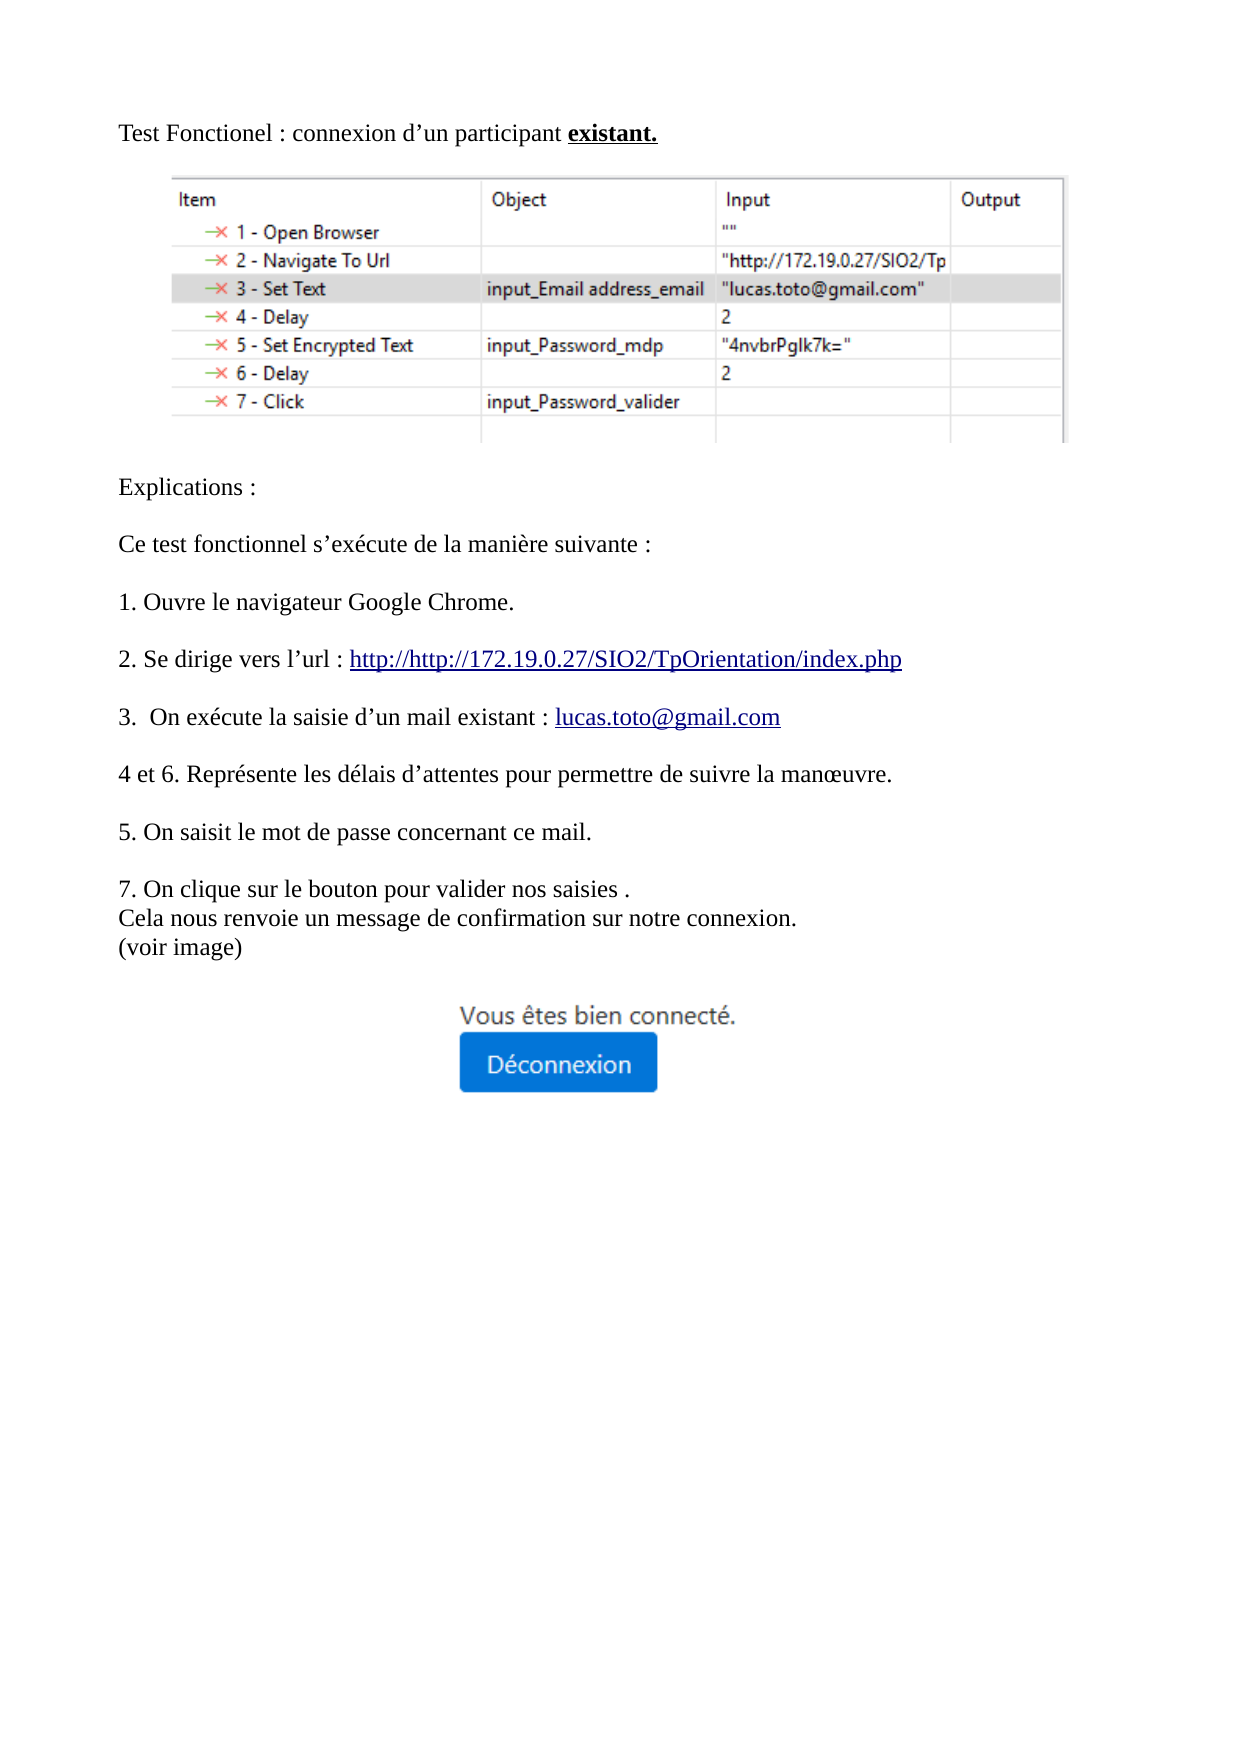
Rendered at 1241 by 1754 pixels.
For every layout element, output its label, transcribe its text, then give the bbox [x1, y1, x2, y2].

text 7. On clique sur le bouton pour valider nos saisies . [118, 874, 1122, 903]
picture [171, 175, 1069, 443]
text 3. On exécute la saisie d’un mail existant : lucas.toto@gmail.com [118, 702, 1122, 730]
text 1. Ouvre le navigateur Google Chrome. [118, 587, 1122, 615]
text (voir image) [118, 932, 1122, 960]
picture [457, 989, 783, 1102]
text 4 et 6. Représente les délais d’attentes pour permettre de suivre la manœuvre. [118, 759, 1122, 788]
text Cela nous renvoie un message de confirmation sur notre connexion. [118, 903, 1122, 932]
text 2. Se dirige vers l’url : http://http://172.19.0.27/SIO2/TpOrientation/index.php [118, 644, 1122, 673]
text Ce test fonctionnel s’exécute de la manière suivante : [118, 529, 1122, 558]
text 5. On saisit le mot de passe concernant ce mail. [118, 817, 1122, 845]
text Explications : [118, 472, 1122, 500]
text Test Fonctionel : connexion d’un participant existant. [118, 118, 1122, 147]
